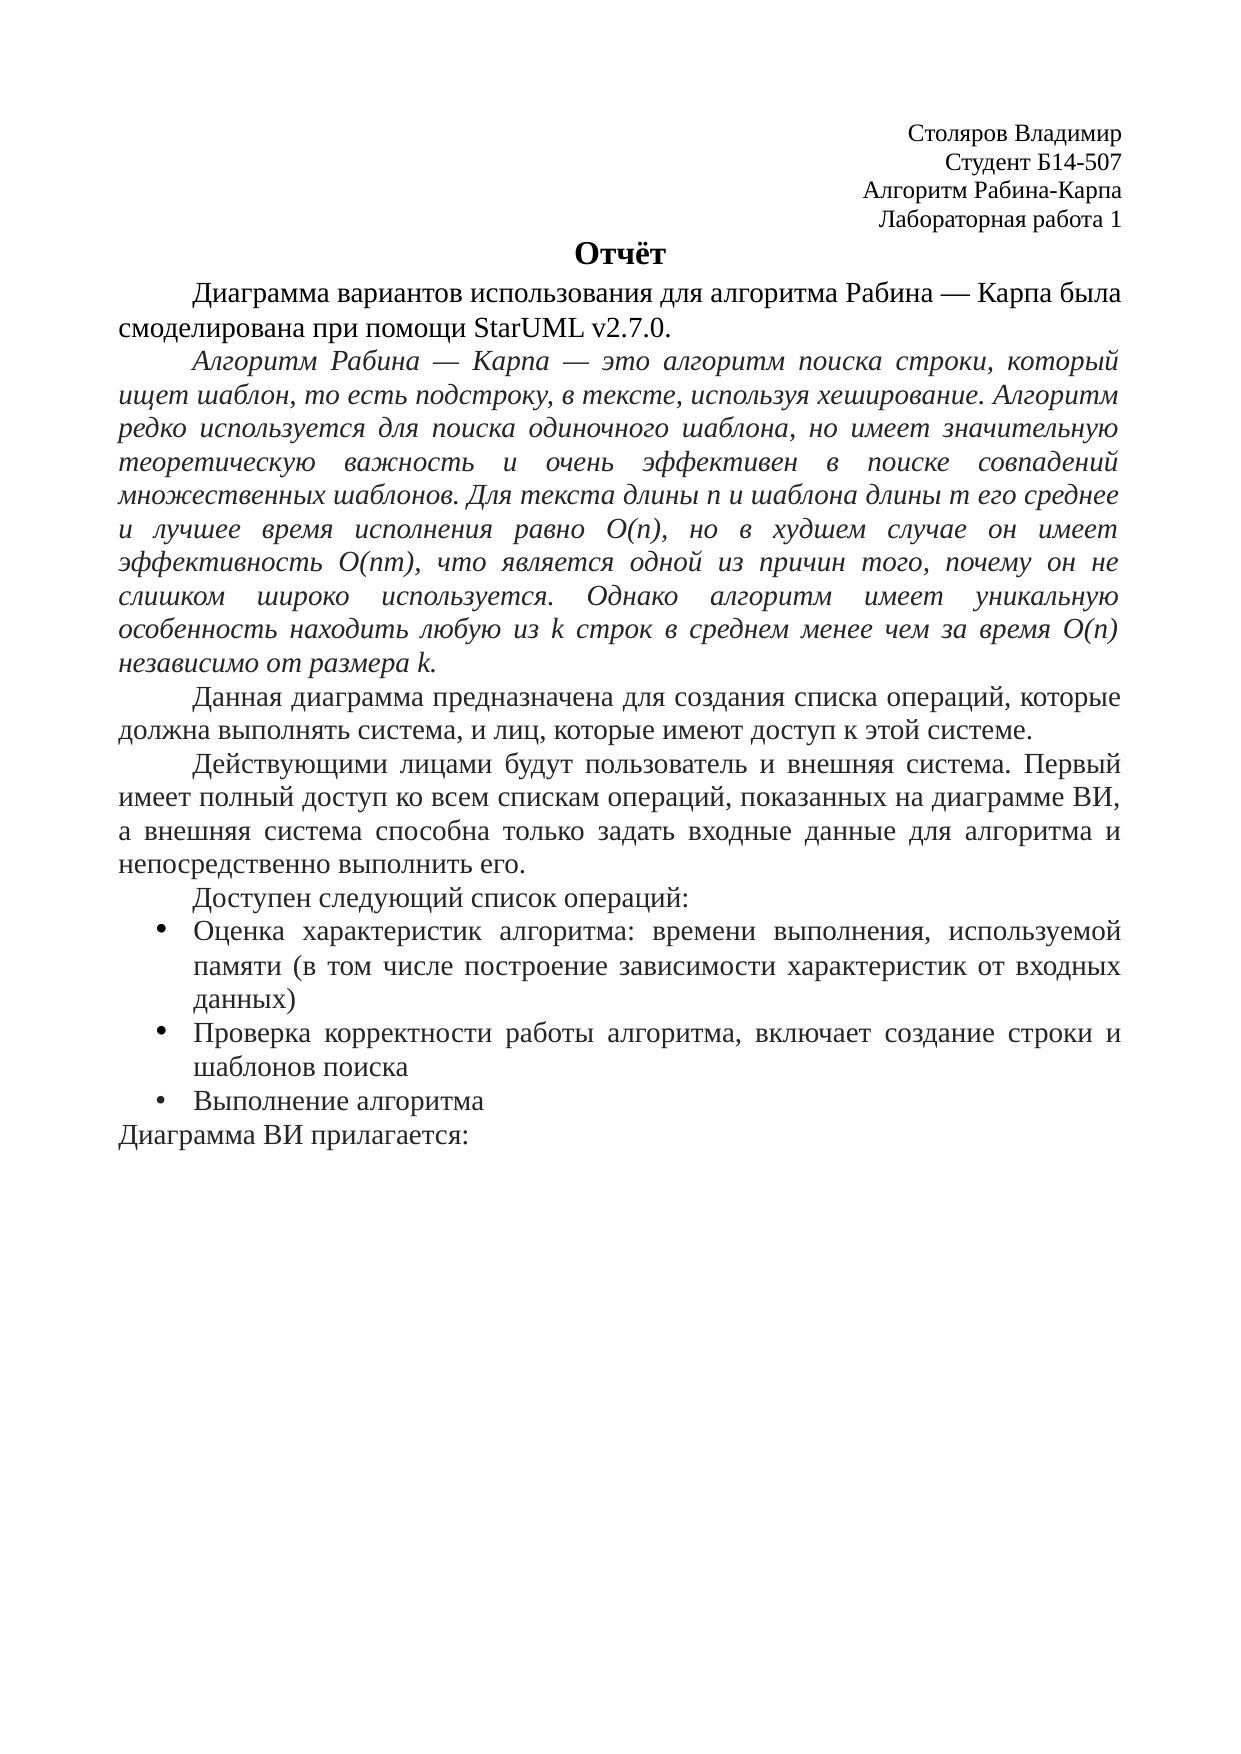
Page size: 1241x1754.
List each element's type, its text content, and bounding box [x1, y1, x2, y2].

text Данная диаграмма предназначена для создания списка операций, которые должна выполнять система, и лиц, которые имеют доступ к этой системе. [118, 679, 1122, 746]
text Диаграмма ВИ прилагается: [118, 1117, 1122, 1150]
list Проверка корректности работы алгоритма, включает создание строки и шаблонов поиска [156, 1015, 1122, 1083]
text Действующими лицами будут пользователь и внешняя система. Первый имеет полный доступ ко всем спискам операций, показанных на диаграмме ВИ, а внешняя система способна только задать входные данные для алгоритма и непосредственно выполнить его. [118, 746, 1122, 880]
text Cтоляров Владимир [118, 118, 1122, 147]
text Алгоритм Рабина-Карпа [118, 176, 1122, 204]
text Алгоритм Рабина — Карпа — это алгоритм поиска строки, который ищет шаблон, то есть подстроку, в тексте, используя хеширование. Алгоритм редко используется для поиска одиночного шаблона, но имеет значительную теоретическую важность и очень эффективен в поиске совпадений множественных шаблонов. Для текста длины n и шаблона длины m его среднее и лучшее время исполнения равно O(n), но в худшем случае он имеет эффективность O(nm), что является одной из причин того, почему он не слишком широко используется. Однако алгоритм имеет уникальную особенность находить любую из k строк в среднем менее чем за время O(n) независимо от размера k. [118, 343, 1122, 679]
list Выполнение алгоритма [156, 1083, 1122, 1117]
text Диаграмма вариантов использования для алгоритма Рабина — Карпа была смоделирована при помощи StarUML v2.7.0. [118, 271, 1122, 343]
text Лабораторная работа 1 [118, 204, 1122, 233]
text Студент Б14-507 [118, 147, 1122, 176]
list Оценка характеристик алгоритма: времени выполнения, используемой памяти (в том числе построение зависимости характеристик от входных данных) [156, 913, 1122, 1015]
text Отчёт [118, 233, 1122, 271]
text Доступен следующий список операций: [118, 880, 1122, 913]
